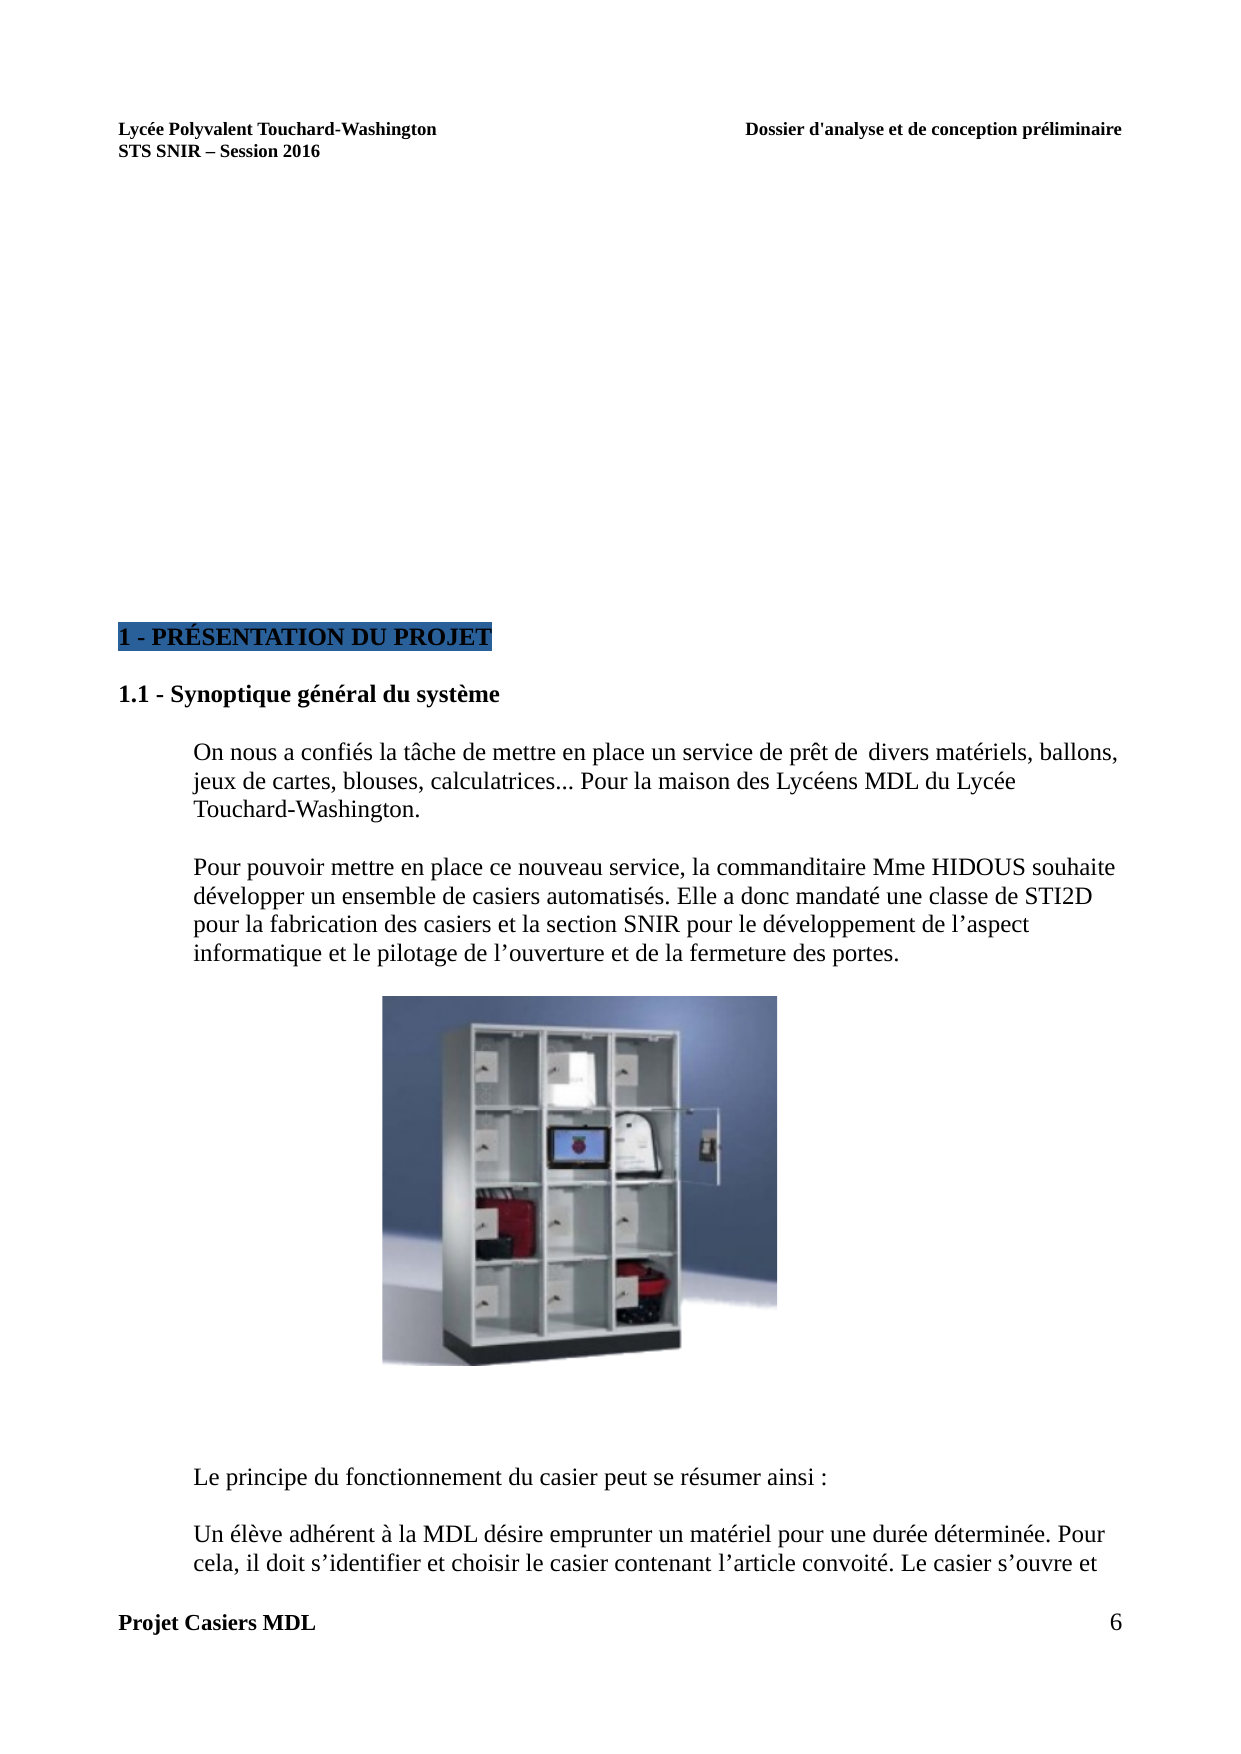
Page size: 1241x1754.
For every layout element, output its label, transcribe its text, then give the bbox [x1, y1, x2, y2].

text Pour pouvoir mettre en place ce nouveau service, la commanditaire Mme HIDOUS souhaite développer un ensemble de casiers automatisés. Elle a donc mandaté une classe de STI2D pour la fabrication des casiers et la section SNIR pour le développement de l’aspect informatique et le pilotage de l’ouverture et de la fermeture des portes. [118, 852, 1122, 967]
text 1 - PRÉSENTATION DU PROJET [118, 622, 1122, 651]
text Le principe du fonctionnement du casier peut se résumer ainsi : [118, 1462, 1122, 1491]
text On nous a confiés la tâche de mettre en place un service de prêt de divers matériels, ballons, jeux de cartes, blouses, calculatrices... Pour la maison des Lycéens MDL du Lycée Touchard-Washington. [118, 737, 1122, 823]
picture [382, 996, 778, 1366]
text 1.1 - Synoptique général du système [118, 679, 1122, 708]
text Un élève adhérent à la MDL désire emprunter un matériel pour une durée déterminée. Pour cela, il doit s’identifier et choisir le casier contenant l’article convoité. Le casier s’ouvre et [118, 1519, 1122, 1577]
